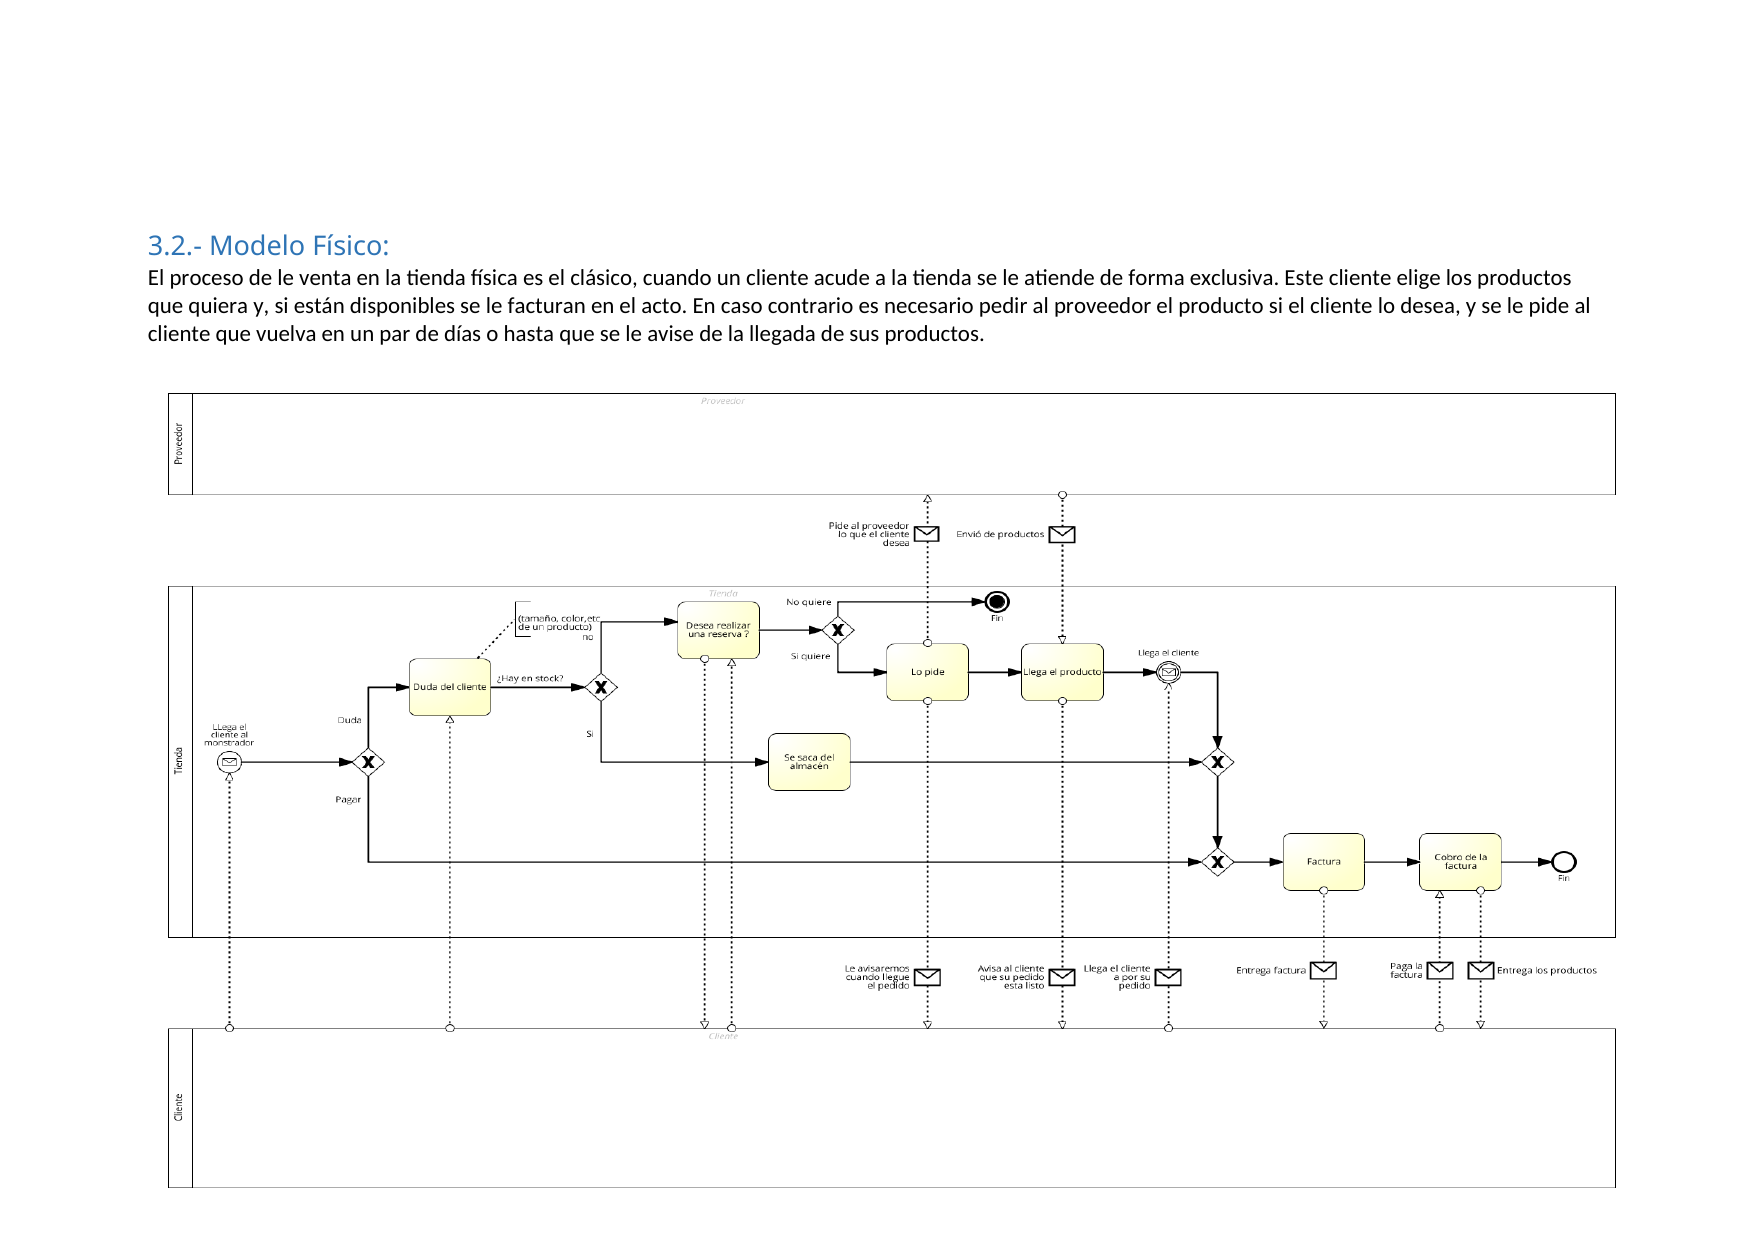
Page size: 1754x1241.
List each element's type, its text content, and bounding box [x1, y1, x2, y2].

text El proceso de le venta en la tienda física es el clásico, cuando un cliente acude a la tienda se le atiende de forma exclusiva. Este cliente elige los productos que quiera y, si están disponibles se le facturan en el acto. En caso contrario es necesario pedir al proveedor el producto si el cliente lo desea, y se le pide al cliente que vuelva en un par de días o hasta que se le avise de la llegada de sus productos. [148, 263, 1606, 347]
subtitle 3.2.- Modelo Físico: [148, 226, 1606, 263]
